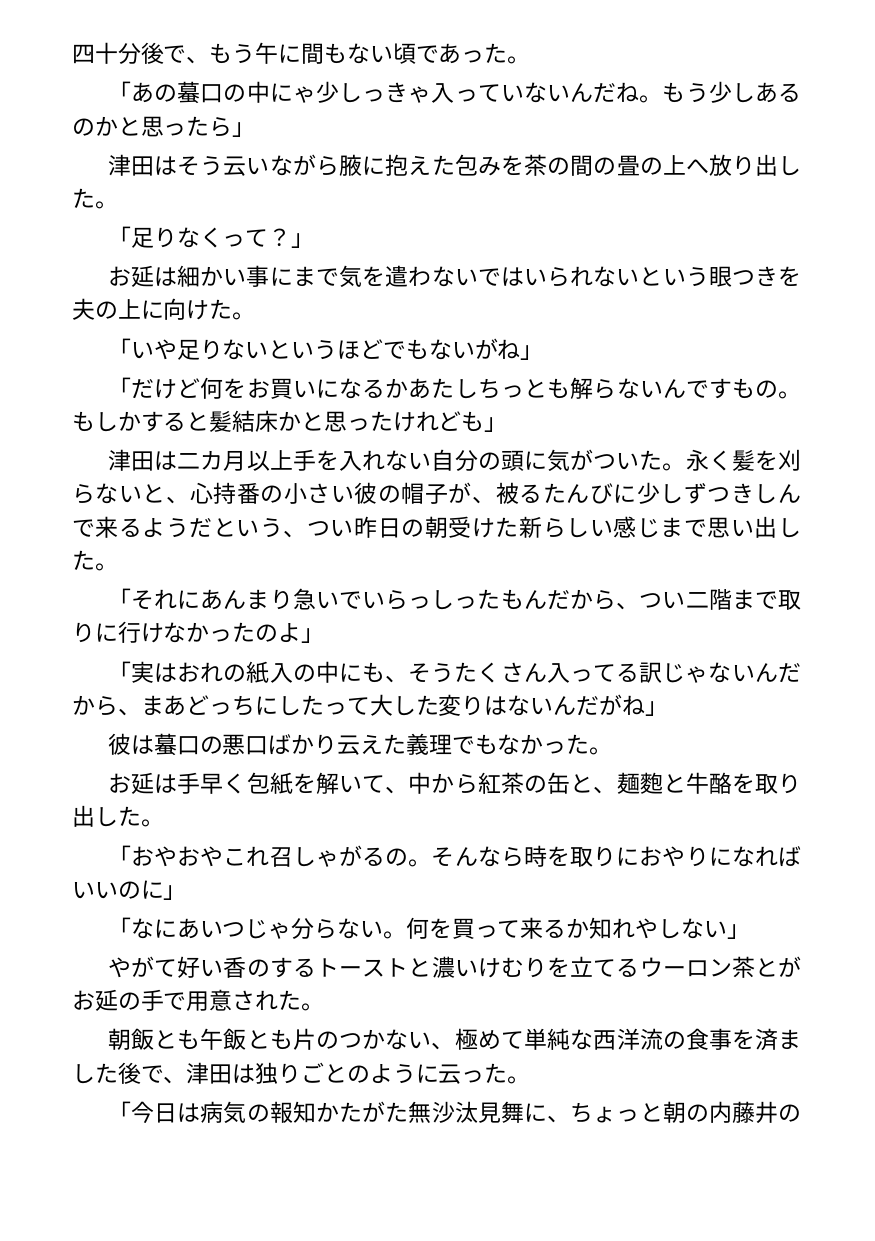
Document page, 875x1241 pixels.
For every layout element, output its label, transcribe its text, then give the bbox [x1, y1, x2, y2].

text 「それにあんまり急いでいらっしったもんだから、つい二階まで取りに行けなかったのよ」 [72, 582, 802, 648]
text お延は細かい事にまで気を遣わないではいられないという眼つきを夫の上に向けた。 [72, 259, 802, 326]
text 津田は二カ月以上手を入れない自分の頭に気がついた。永く髪を刈らないと、心持番の小さい彼の帽子が、被るたんびに少しずつきしんで来るようだという、つい昨日の朝受けた新らしい感じまで思い出した。 [72, 443, 802, 576]
text 「なにあいつじゃ分らない。何を買って来るか知れやしない」 [72, 911, 802, 944]
text 朝飯とも午飯とも片のつかない、極めて単純な西洋流の食事を済ました後で、津田は独りごとのように云った。 [72, 1022, 802, 1089]
text 「足りなくって？」 [72, 220, 802, 253]
text やがて好い香のするトーストと濃いけむりを立てるウーロン茶とがお延の手で用意された。 [72, 950, 802, 1016]
text 「あの蟇口の中にゃ少しっきゃ入っていないんだね。もう少しあるのかと思ったら」 [72, 75, 802, 142]
text 「いや足りないというほどでもないがね」 [72, 332, 802, 365]
text 四十分後で、もう午に間もない頃であった。 [72, 36, 802, 69]
text 「実はおれの紙入の中にも、そうたくさん入ってる訳じゃないんだから、まあどっちにしたって大した変りはないんだがね」 [72, 654, 802, 721]
text 「おやおやこれ召しゃがるの。そんなら時を取りにおやりになればいいのに」 [72, 838, 802, 905]
text お延は手早く包紙を解いて、中から紅茶の缶と、麺麭と牛酪を取り出した。 [72, 766, 802, 832]
text 「今日は病気の報知かたがた無沙汰見舞に、ちょっと朝の内藤井の [72, 1095, 802, 1128]
text 津田はそう云いながら腋に抱えた包みを茶の間の畳の上へ放り出した。 [72, 148, 802, 214]
text 「だけど何をお買いになるかあたしちっとも解らないんですもの。もしかすると髪結床かと思ったけれども」 [72, 371, 802, 437]
text 彼は蟇口の悪口ばかり云えた義理でもなかった。 [72, 727, 802, 760]
